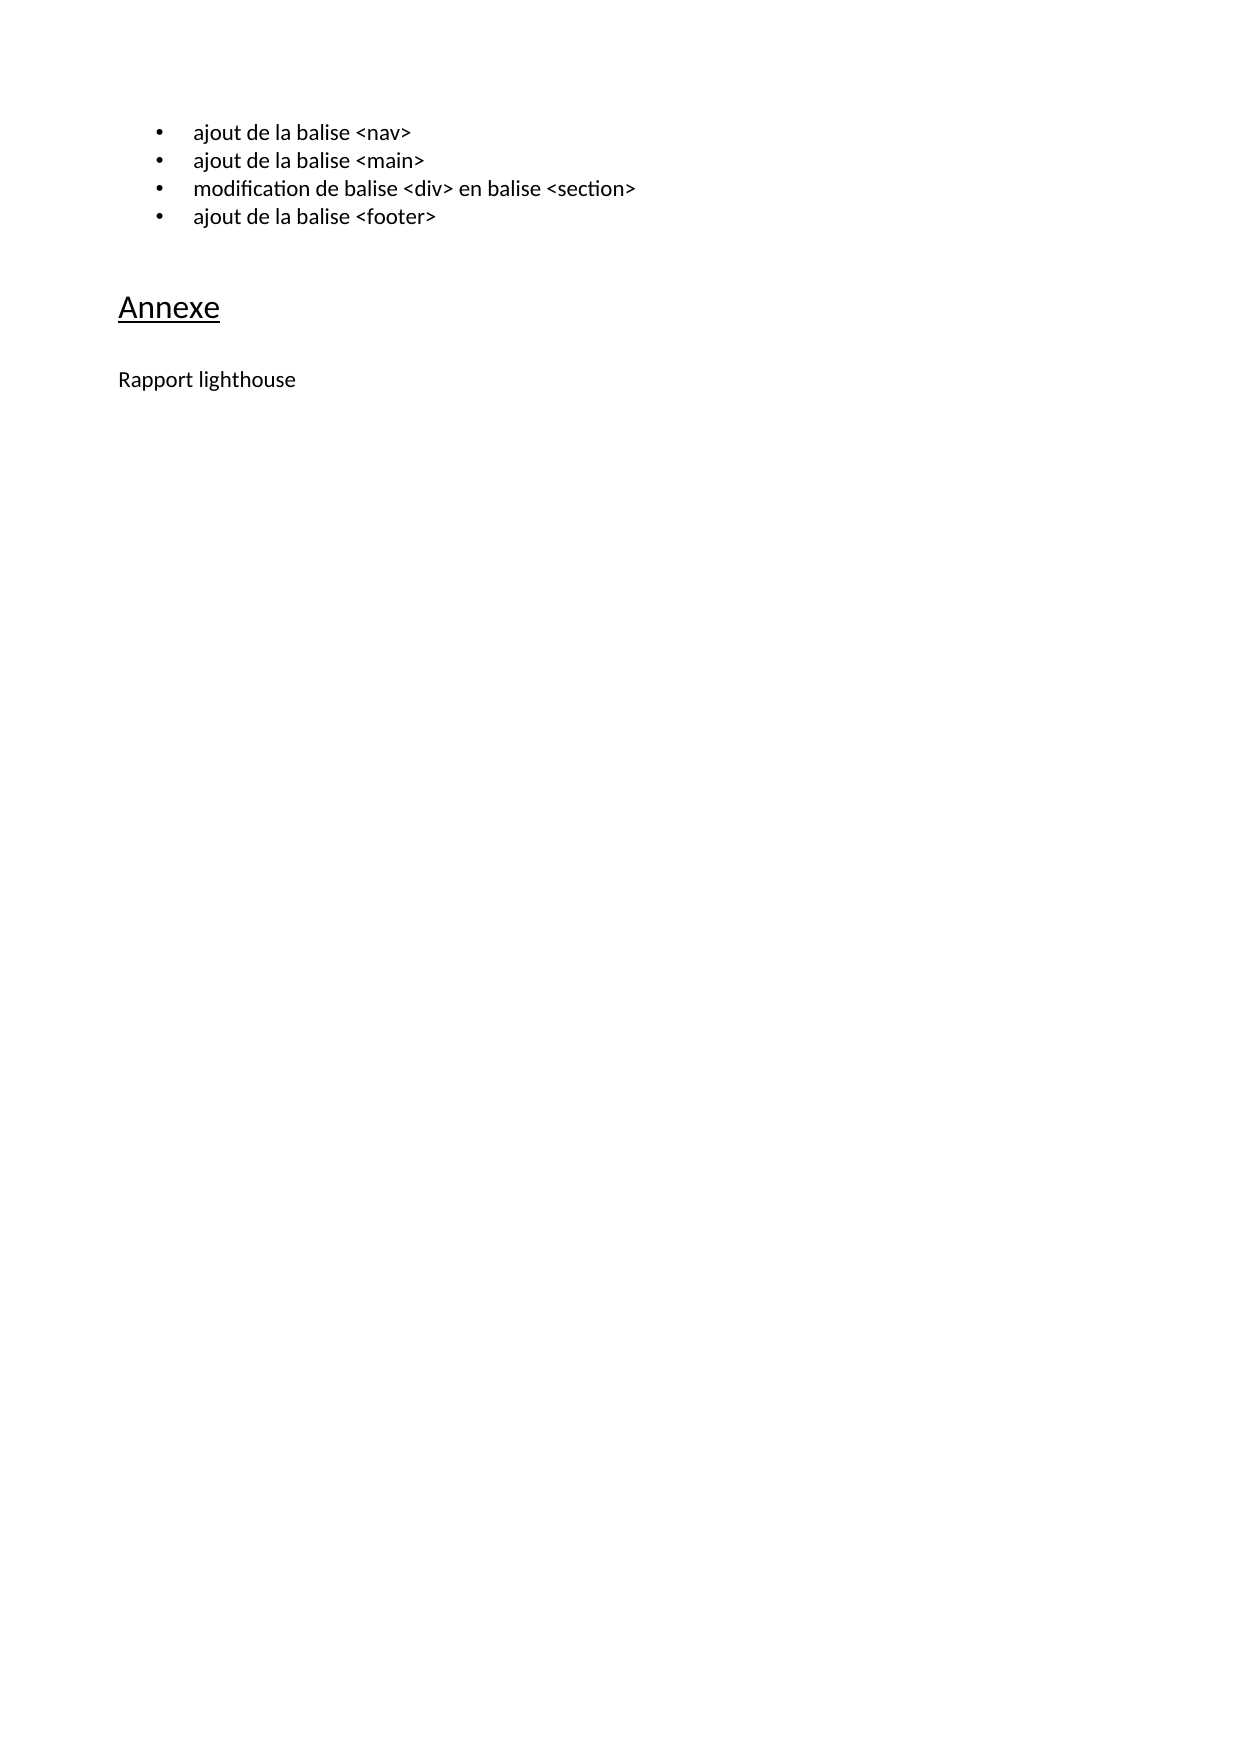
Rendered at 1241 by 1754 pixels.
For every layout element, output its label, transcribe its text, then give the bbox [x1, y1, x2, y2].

text Annexe [118, 286, 1122, 327]
list ajout de la balise <nav> [156, 118, 1122, 146]
list ajout de la balise <main> [156, 146, 1122, 174]
text Rapport lighthouse [118, 365, 1122, 393]
list ajout de la balise <footer> [156, 202, 1122, 230]
list modification de balise <div> en balise <section> [156, 174, 1122, 202]
